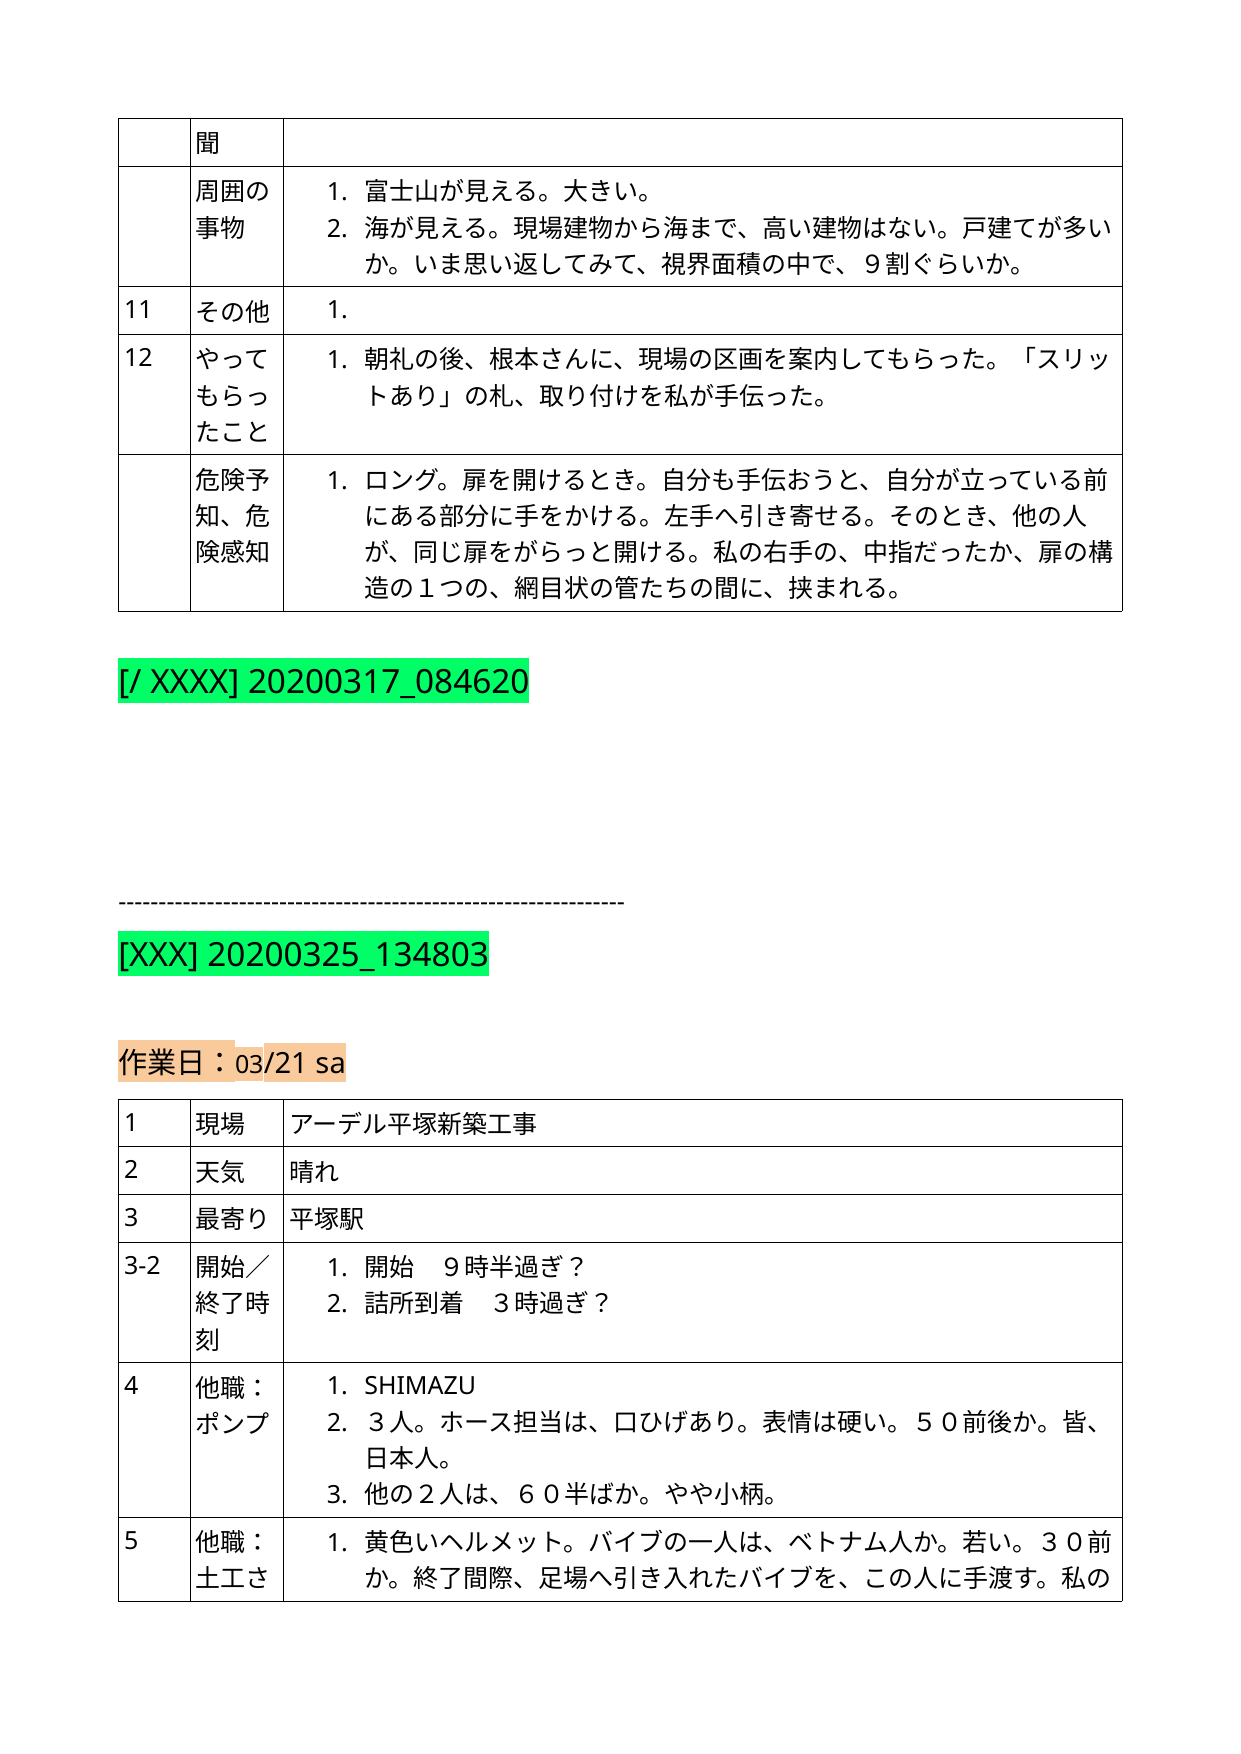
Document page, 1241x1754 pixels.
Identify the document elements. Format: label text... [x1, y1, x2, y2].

table_cell 12 [119, 335, 190, 454]
table_cell 朝礼の後、根本さんに、現場の区画を案内してもらった。「スリットあり」の札、取り付けを私が手伝った。 [284, 335, 1122, 454]
table_cell 他職：ポンプ [191, 1363, 283, 1517]
table_cell 3-2 [119, 1243, 190, 1362]
table_cell 開始／終了時刻 [191, 1243, 283, 1362]
table_cell SHIMAZU ３人。ホース担当は、口ひげあり。表情は硬い。５０前後か。皆、日本人。 他の２人は、６０半ばか。やや小柄。 [284, 1363, 1122, 1517]
table_cell 他職：土工さ [191, 1518, 283, 1601]
text [XXX] 20200325_134803 [118, 931, 1122, 976]
table_header アーデル平塚新築工事 [284, 1100, 1122, 1146]
table_cell やってもらったこと [191, 335, 283, 454]
table_cell [119, 167, 190, 286]
table_cell その他 [191, 287, 283, 334]
table_cell 11 [119, 287, 190, 334]
table_cell 黄色いヘルメット。バイブの一人は、ベトナム人か。若い。３０前か。終了間際、足場へ引き入れたバイブを、この人に手渡す。私の [284, 1518, 1122, 1601]
table_header 1 [119, 1100, 190, 1146]
table_cell 4 [119, 1363, 190, 1517]
table_cell [284, 119, 1122, 166]
table_cell [284, 287, 1122, 334]
table_cell ロング。扉を開けるとき。自分も手伝おうと、自分が立っている前にある部分に手をかける。左手へ引き寄せる。そのとき、他の人が、同じ扉をがらっと開ける。私の右手の、中指だったか、扉の構造の１つの、網目状の管たちの間に、挟まれる。 [284, 455, 1122, 611]
table_cell 開始 ９時半過ぎ？ 詰所到着 ３時過ぎ？ [284, 1243, 1122, 1362]
text --------------------------------------------------------------- [118, 884, 1122, 918]
table_cell 3 [119, 1195, 190, 1242]
table_cell 5 [119, 1518, 190, 1601]
table_cell 聞 [191, 119, 283, 166]
text 作業日：03/21 sa [118, 1040, 1122, 1082]
table_cell [119, 455, 190, 611]
table_cell [119, 119, 190, 166]
table_header 現場 [191, 1100, 283, 1146]
table_cell 危険予知、危険感知 [191, 455, 283, 611]
table_cell 周囲の事物 [191, 167, 283, 286]
table_cell 最寄り [191, 1195, 283, 1242]
table_cell 富士山が見える。大きい。 海が見える。現場建物から海まで、高い建物はない。戸建てが多いか。いま思い返してみて、視界面積の中で、９割ぐらいか。 [284, 167, 1122, 286]
table_cell 晴れ [284, 1147, 1122, 1194]
table_cell 平塚駅 [284, 1195, 1122, 1242]
table_cell 2 [119, 1147, 190, 1194]
text [/ XXXX] 20200317_084620 [118, 658, 1122, 703]
table_cell 天気 [191, 1147, 283, 1194]
